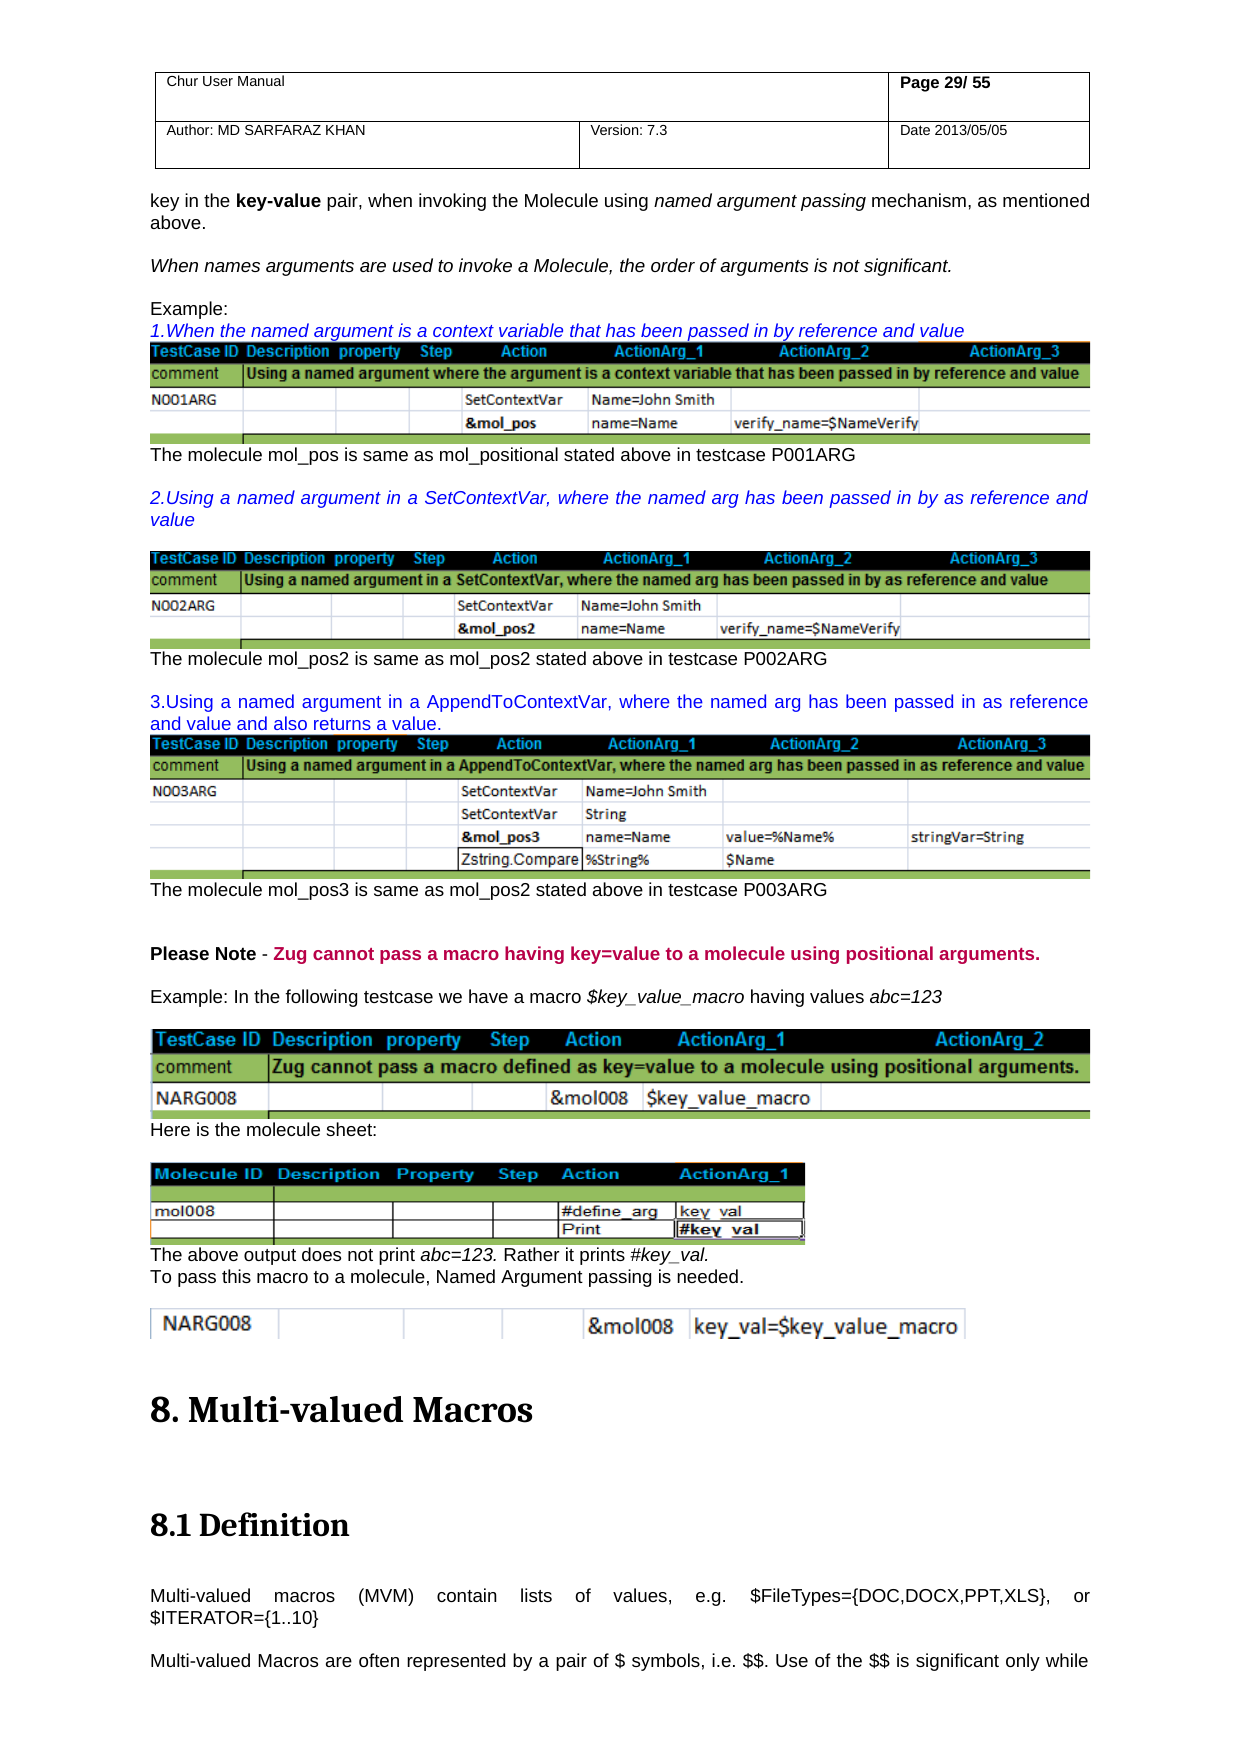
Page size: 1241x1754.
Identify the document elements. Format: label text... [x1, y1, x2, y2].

picture [150, 551, 1091, 649]
picture [150, 734, 1091, 879]
picture [150, 1162, 805, 1245]
text key in the key-value pair, when invoking the Molecule using named argument passing mechanism, as mentioned above. [150, 190, 1090, 233]
text The molecule mol_pos3 is same as mol_pos2 stated above in testcase P003ARG [150, 879, 1090, 900]
text The above output does not print abc=123. Rather it prints #key_val. [150, 1244, 1090, 1266]
text Example: In the following testcase we have a macro $key_value_macro having values abc=123 [150, 986, 1090, 1008]
subtitle 8. Multi-valued Macros [150, 1389, 1090, 1432]
text The molecule mol_pos2 is same as mol_pos2 stated above in testcase P002ARG [150, 649, 1090, 670]
text Please Note - Zug cannot pass a macro having key=value to a molecule using positional arguments. [150, 943, 1090, 965]
text Here is the molecule sheet: [150, 1119, 1090, 1141]
text To pass this macro to a molecule, Named Argument passing is needed. [150, 1266, 1090, 1287]
text When names arguments are used to invoke a Molecule, the order of arguments is not significant. [150, 255, 1090, 276]
text Example: [150, 298, 1090, 319]
text 3.Using a named argument in a AppendToContextVar, where the named arg has been passed in as reference and value and also returns a value. [150, 691, 1090, 734]
subtitle 8.1 Definition [150, 1506, 1090, 1544]
picture [150, 341, 1091, 444]
text 2.Using a named argument in a SetContextVar, where the named arg has been passed in by as reference and value [150, 487, 1090, 530]
text The molecule mol_pos is same as mol_positional stated above in testcase P001ARG [150, 444, 1090, 465]
text 1.When the named argument is a context variable that has been passed in by reference and value [150, 319, 1090, 341]
text Multi-valued macros (MVM) contain lists of values, e.g. $FileTypes={DOC,DOCX,PPT,XLS}, or $ITERATOR={1..10} [150, 1585, 1090, 1628]
text Multi-valued Macros are often represented by a pair of $ symbols, i.e. $$. Use of the $$ is significant only while [150, 1650, 1090, 1671]
picture [150, 1308, 966, 1339]
picture [150, 1029, 1091, 1119]
